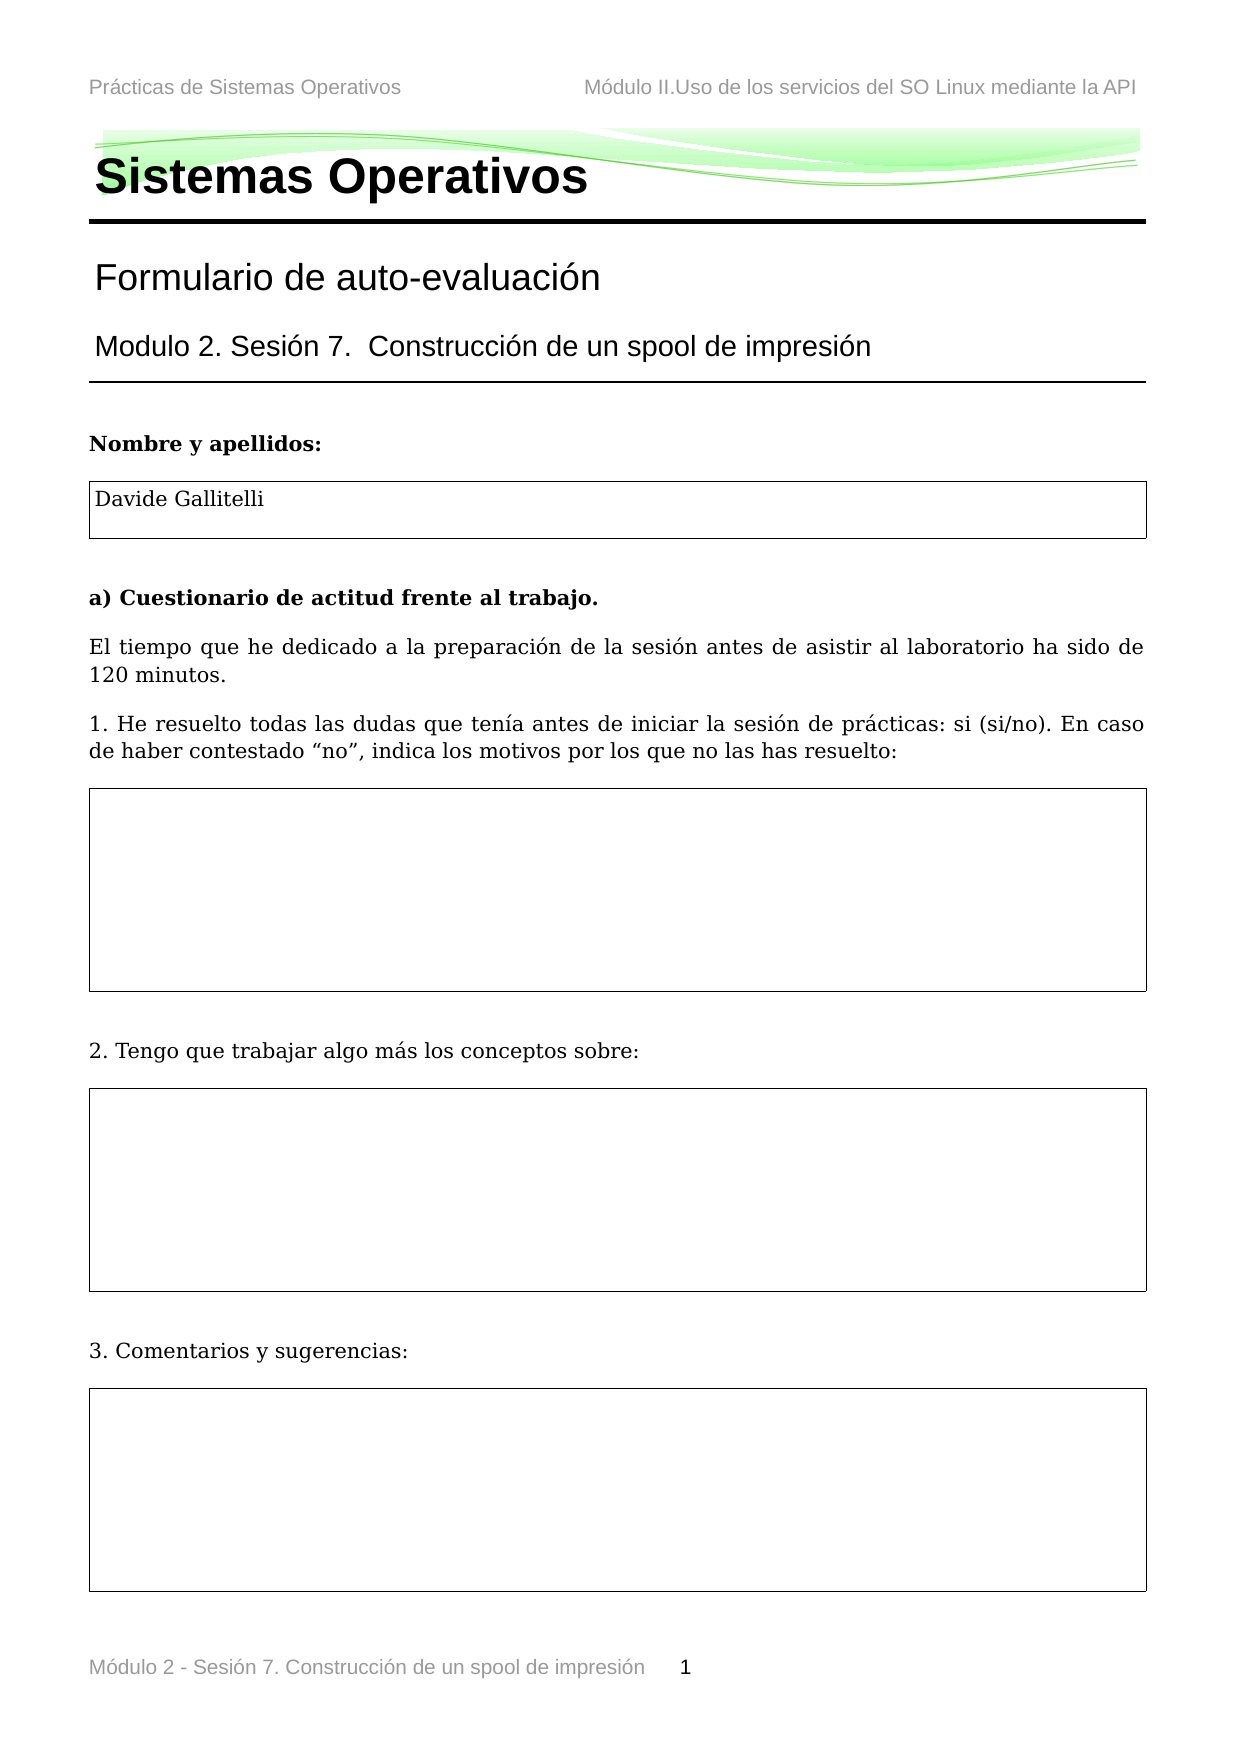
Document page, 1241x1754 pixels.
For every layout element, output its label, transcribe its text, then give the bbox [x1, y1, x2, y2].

text a) Cuestionario de actitud frente al trabajo. [89, 586, 1146, 611]
text 1. He resuelto todas las dudas que tenía antes de iniciar la sesión de prácticas: si (si/no). En caso de haber contestado “no”, indica los motivos por los que no las has resuelto: [89, 712, 1146, 764]
text 2. Tengo que trabajar algo más los conceptos sobre: [89, 1039, 1146, 1064]
table_header [90, 1089, 1146, 1291]
table_header Davide Gallitelli [90, 482, 1146, 537]
table_header [90, 1389, 1146, 1591]
table_header [90, 789, 1146, 991]
text El tiempo que he dedicado a la preparación de la sesión antes de asistir al laboratorio ha sido de 120 minutos. [89, 635, 1146, 687]
table_header Formulario de auto-evaluación Modulo 2. Sesión 7. Construcción de un spool de impresión [89, 224, 1146, 381]
text Nombre y apellidos: [89, 432, 1146, 456]
text 3. Comentarios y sugerencias: [89, 1339, 1146, 1364]
table_header Sistemas Operativos [89, 123, 1146, 219]
picture [376, 171, 387, 189]
picture [94, 128, 1141, 195]
